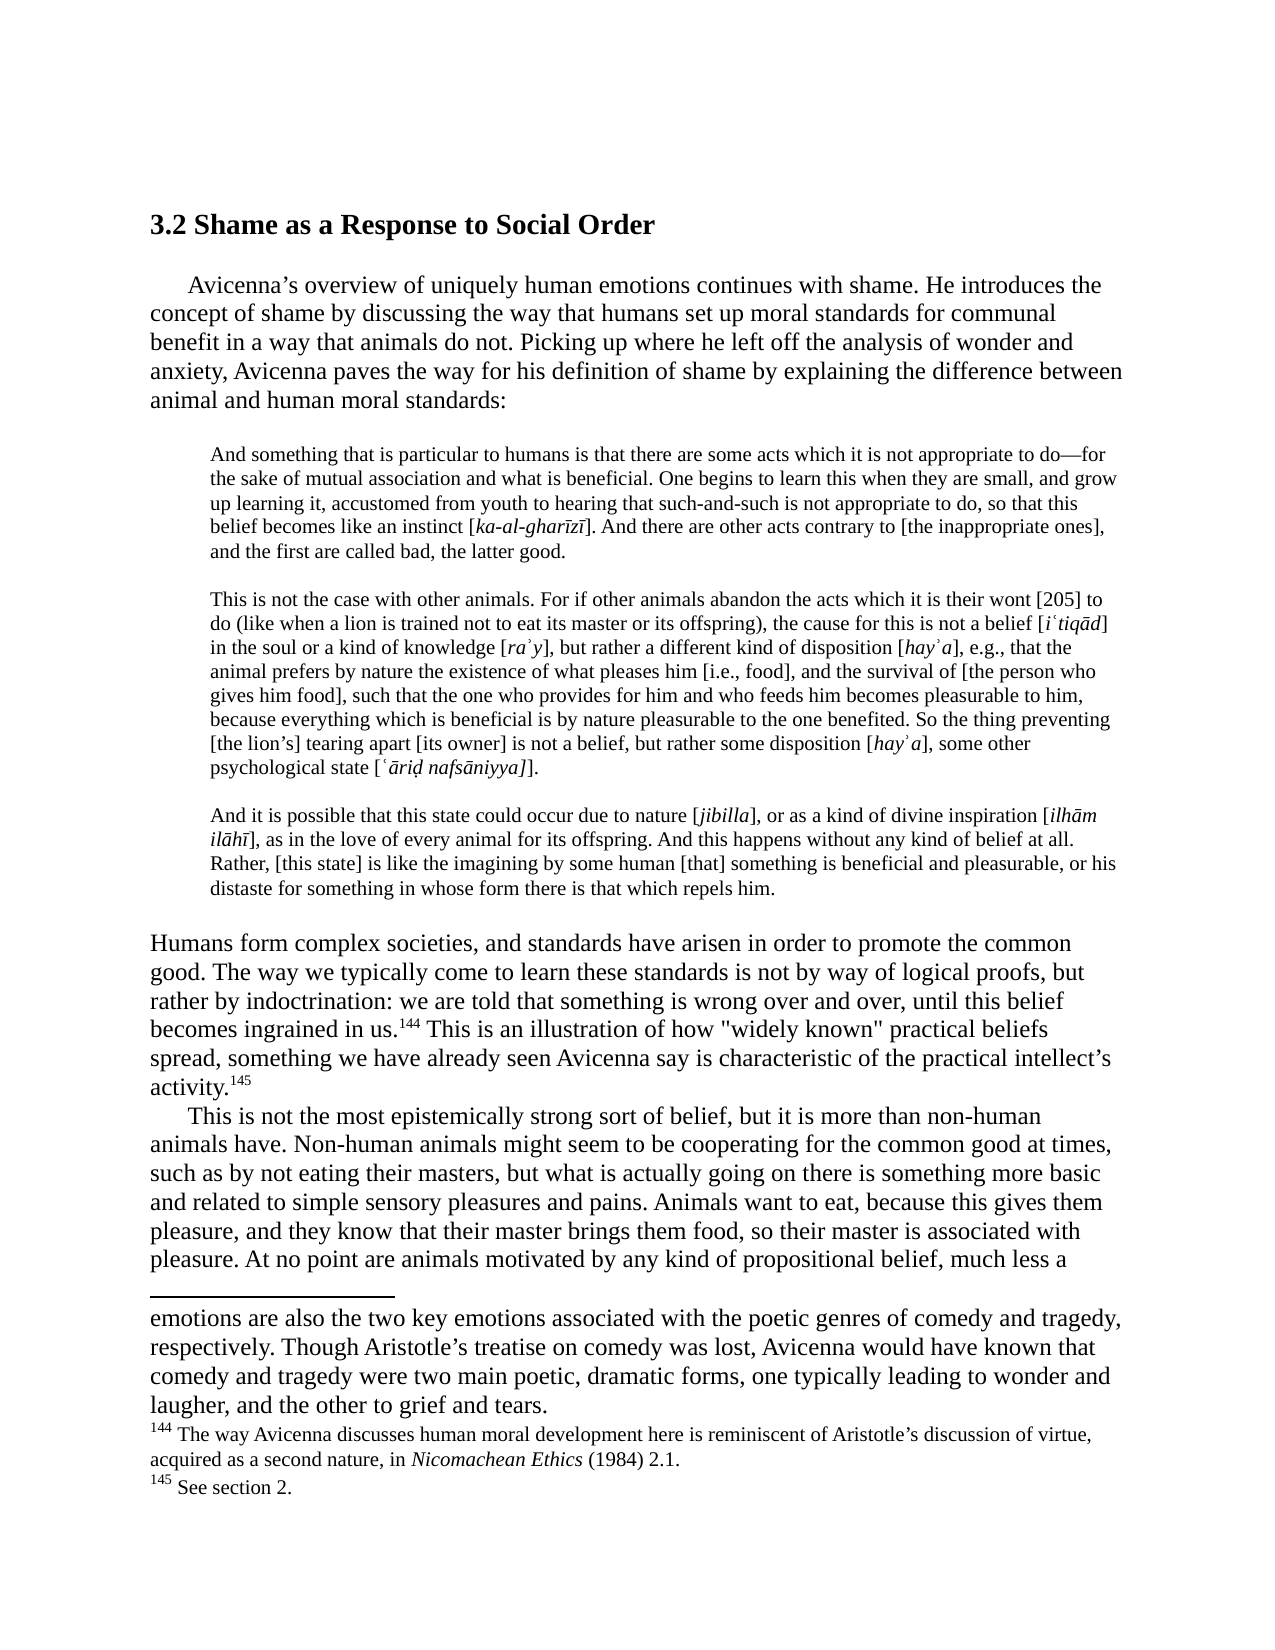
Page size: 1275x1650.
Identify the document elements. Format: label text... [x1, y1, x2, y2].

text This is not the most epistemically strong sort of belief, but it is more than non-human animals have. Non-human animals might seem to be cooperating for the common good at times, such as by not eating their masters, but what is actually going on there is something more basic and related to simple sensory pleasures and pains. Animals want to eat, because this gives them pleasure, and they know that their master brings them food, so their master is associated with pleasure. At no point are animals motivated by any kind of propositional belief, much less a [150, 1101, 1125, 1273]
text The way Avicenna discusses human moral development here is reminiscent of Aristotle’s discussion of virtue, acquired as a second nature, in Nicomachean Ethics (1984) 2.1. [150, 1418, 1125, 1471]
subtitle 3.2 Shame as a Response to Social Order [150, 207, 1125, 241]
text And it is possible that this state could occur due to nature [jibilla], or as a kind of divine inspiration [ilhām ilāhī], as in the love of every animal for its offspring. And this happens without any kind of belief at all. Rather, [this state] is like the imagining by some human [that] something is beneficial and pleasurable, or his distaste for something in whose form there is that which repels him. [210, 803, 1125, 899]
text And something that is particular to humans is that there are some acts which it is not appropriate to do—for the sake of mutual association and what is beneficial. One begins to learn this when they are small, and grow up learning it, accustomed from youth to hearing that such-and-such is not appropriate to do, so that this belief becomes like an instinct [ka-al-gharīzī]. And there are other acts contrary to [the inappropriate ones], and the first are called bad, the latter good. [210, 442, 1125, 563]
text emotions are also the two key emotions associated with the poetic genres of comedy and tragedy, respectively. Though Aristotle’s treatise on comedy was lost, Avicenna would have known that comedy and tragedy were two main poetic, dramatic forms, one typically leading to wonder and laugher, and the other to grief and tears. [150, 1303, 1125, 1418]
text See section 2. [150, 1471, 1125, 1500]
text Avicenna’s overview of uniquely human emotions continues with shame. He introduces the concept of shame by discussing the way that humans set up moral standards for communal benefit in a way that animals do not. Picking up where he left off the analysis of wonder and anxiety, Avicenna paves the way for his definition of shame by explaining the difference between animal and human moral standards: [150, 270, 1125, 413]
text This is not the case with other animals. For if other animals abandon the acts which it is their wont [205] to do (like when a lion is trained not to eat its master or its offspring), the cause for this is not a belief [iʿtiqād] in the soul or a kind of knowledge [raʾy], but rather a different kind of disposition [hayʾa], e.g., that the animal prefers by nature the existence of what pleases him [i.e., food], and the survival of [the person who gives him food], such that the one who provides for him and who feeds him becomes pleasurable to him, because everything which is beneficial is by nature pleasurable to the one benefited. So the thing preventing [the lion’s] tearing apart [its owner] is not a belief, but rather some disposition [hayʾa], some other psychological state [ʿāriḍ nafsāniyya]]. [210, 587, 1125, 779]
text Humans form complex societies, and standards have arisen in order to promote the common good. The way we typically come to learn these standards is not by way of logical proofs, but rather by indoctrination: we are told that something is wrong over and over, until this belief becomes ingrained in us. This is an illustration of how "widely known" practical beliefs spread, something we have already seen Avicenna say is characteristic of the practical intellect’s activity. [150, 928, 1125, 1101]
